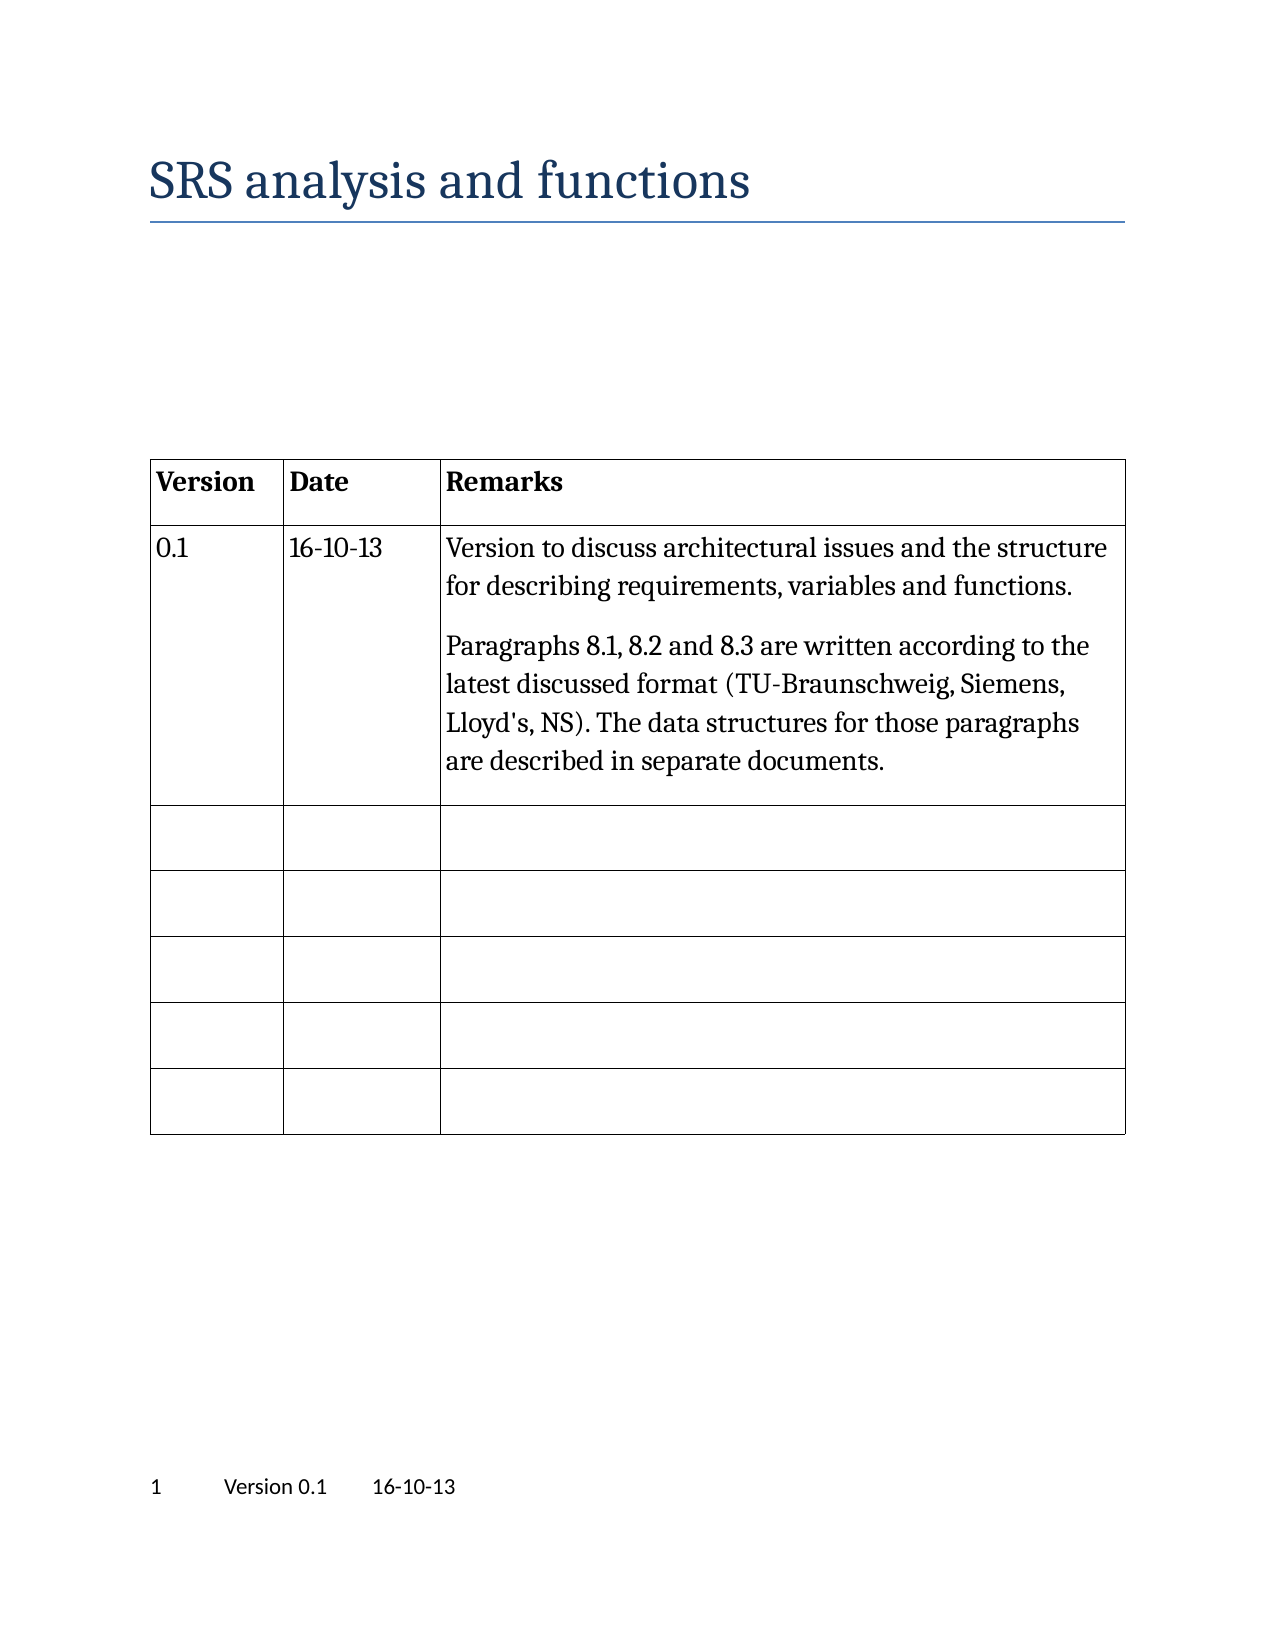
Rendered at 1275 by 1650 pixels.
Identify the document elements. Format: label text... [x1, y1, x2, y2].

table_cell [151, 1069, 283, 1134]
table_cell [284, 1003, 440, 1068]
table_cell [441, 871, 1125, 936]
table_cell 16-10-13 [284, 526, 440, 804]
table_cell [441, 937, 1125, 1002]
table_header Date [284, 460, 440, 525]
table_header Remarks [441, 460, 1125, 525]
table_cell [284, 1069, 440, 1134]
table_cell [151, 1003, 283, 1068]
table_cell 0.1 [151, 526, 283, 804]
title SRS analysis and functions [150, 150, 1125, 221]
table_cell [441, 806, 1125, 870]
table_cell [151, 937, 283, 1002]
table_cell [284, 937, 440, 1002]
table_cell [284, 806, 440, 870]
table_cell [441, 1069, 1125, 1134]
table_cell [284, 871, 440, 936]
table_cell [151, 806, 283, 870]
table_cell [151, 871, 283, 936]
table_cell Version to discuss architectural issues and the structure for describing requirements, variables and functions. Paragraphs 8.1, 8.2 and 8.3 are written according to the latest discussed format (TU-Braunschweig, Siemens, Lloyd's, NS). The data structures for those paragraphs are described in separate documents. [441, 526, 1125, 804]
table_header Version [151, 460, 283, 525]
table_cell [441, 1003, 1125, 1068]
